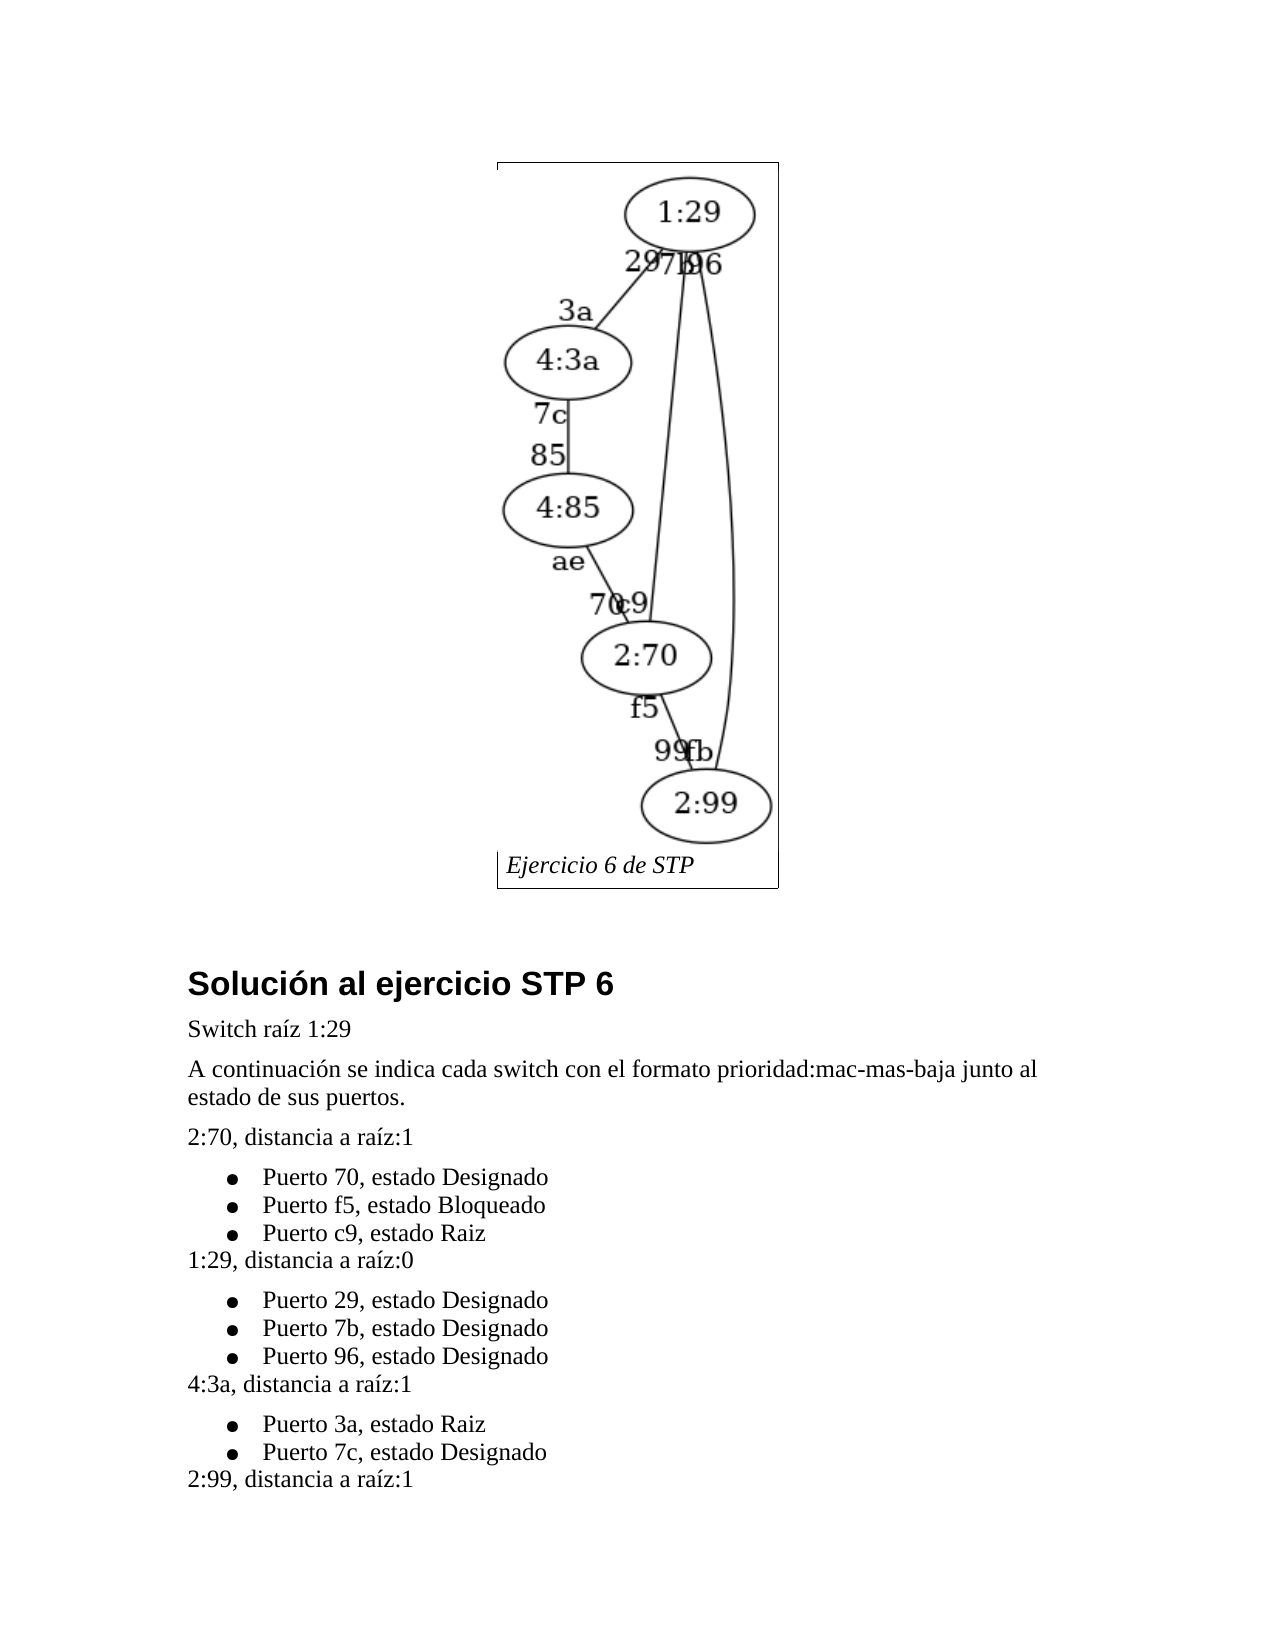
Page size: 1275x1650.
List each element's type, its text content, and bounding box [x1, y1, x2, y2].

list Puerto 70, estado Designado [225, 1163, 1087, 1191]
list Puerto 3a, estado Raiz [225, 1410, 1087, 1438]
picture [497, 170, 779, 852]
text 1:29, distancia a raíz:0 [187, 1246, 1087, 1274]
text 4:3a, distancia a raíz:1 [187, 1370, 1087, 1397]
list Puerto 96, estado Designado [225, 1342, 1087, 1370]
text Switch raíz 1:29 [187, 1015, 1087, 1043]
text A continuación se indica cada switch con el formato prioridad:mac-mas-baja junto al estado de sus puertos. [187, 1055, 1087, 1111]
list Puerto 7b, estado Designado [225, 1314, 1087, 1342]
list Puerto c9, estado Raiz [225, 1219, 1087, 1246]
list Puerto f5, estado Bloqueado [225, 1191, 1087, 1219]
text 2:99, distancia a raíz:1 [187, 1465, 1087, 1493]
list Puerto 29, estado Designado [225, 1287, 1087, 1314]
subtitle Solución al ejercicio STP 6 [187, 965, 1087, 1002]
text Ejercicio 6 de STP [506, 852, 769, 879]
list Puerto 7c, estado Designado [225, 1438, 1087, 1465]
text 2:70, distancia a raíz:1 [187, 1123, 1087, 1151]
